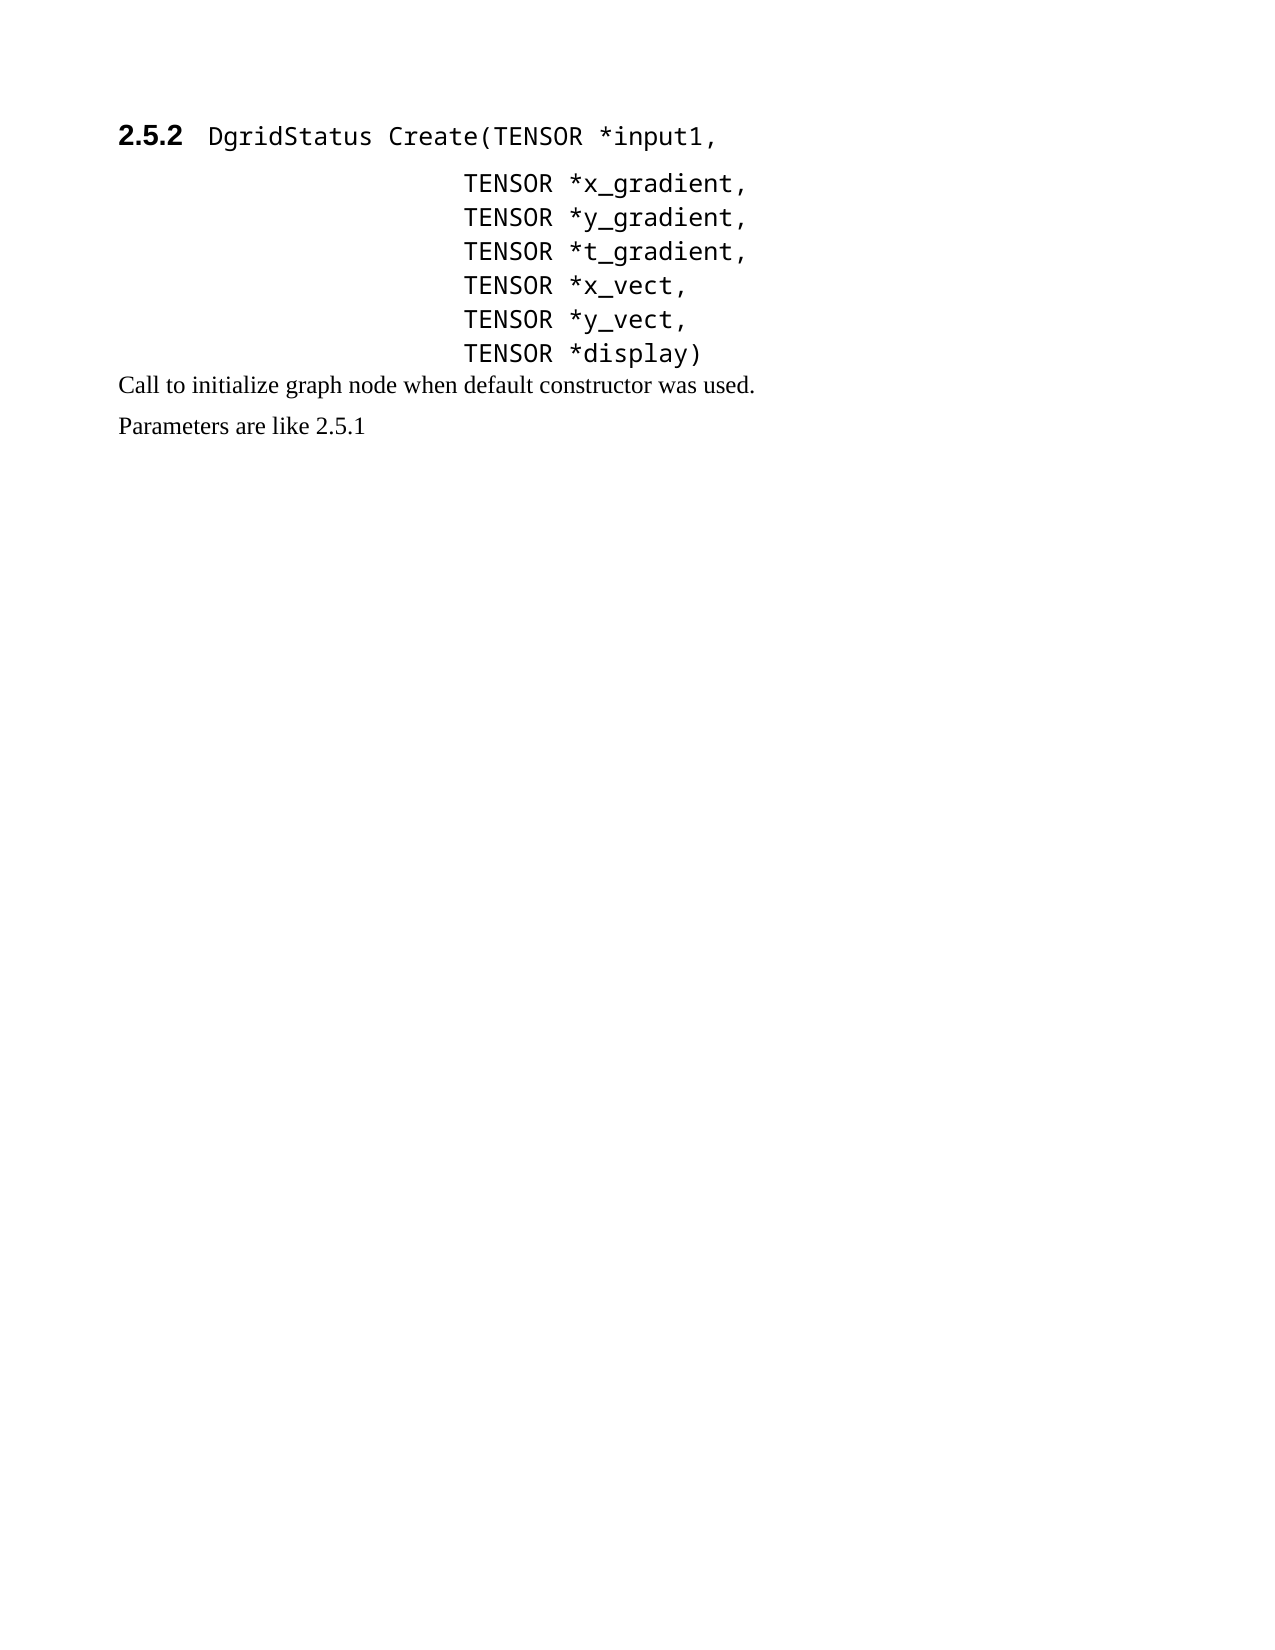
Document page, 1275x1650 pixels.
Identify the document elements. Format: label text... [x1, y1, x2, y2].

text TENSOR *x_gradient, [118, 165, 1157, 199]
subtitle DgridStatus Create(TENSOR *input1, [118, 118, 1157, 153]
text Parameters are like 2.5.1 [118, 411, 1157, 440]
text TENSOR *y_gradient, [118, 199, 1157, 233]
text TENSOR *y_vect, [118, 302, 1157, 336]
text TENSOR *x_vect, [118, 267, 1157, 302]
text TENSOR *t_gradient, [118, 233, 1157, 267]
text TENSOR *display) [118, 336, 1157, 370]
text Call to initialize graph node when default constructor was used. [118, 370, 1157, 398]
